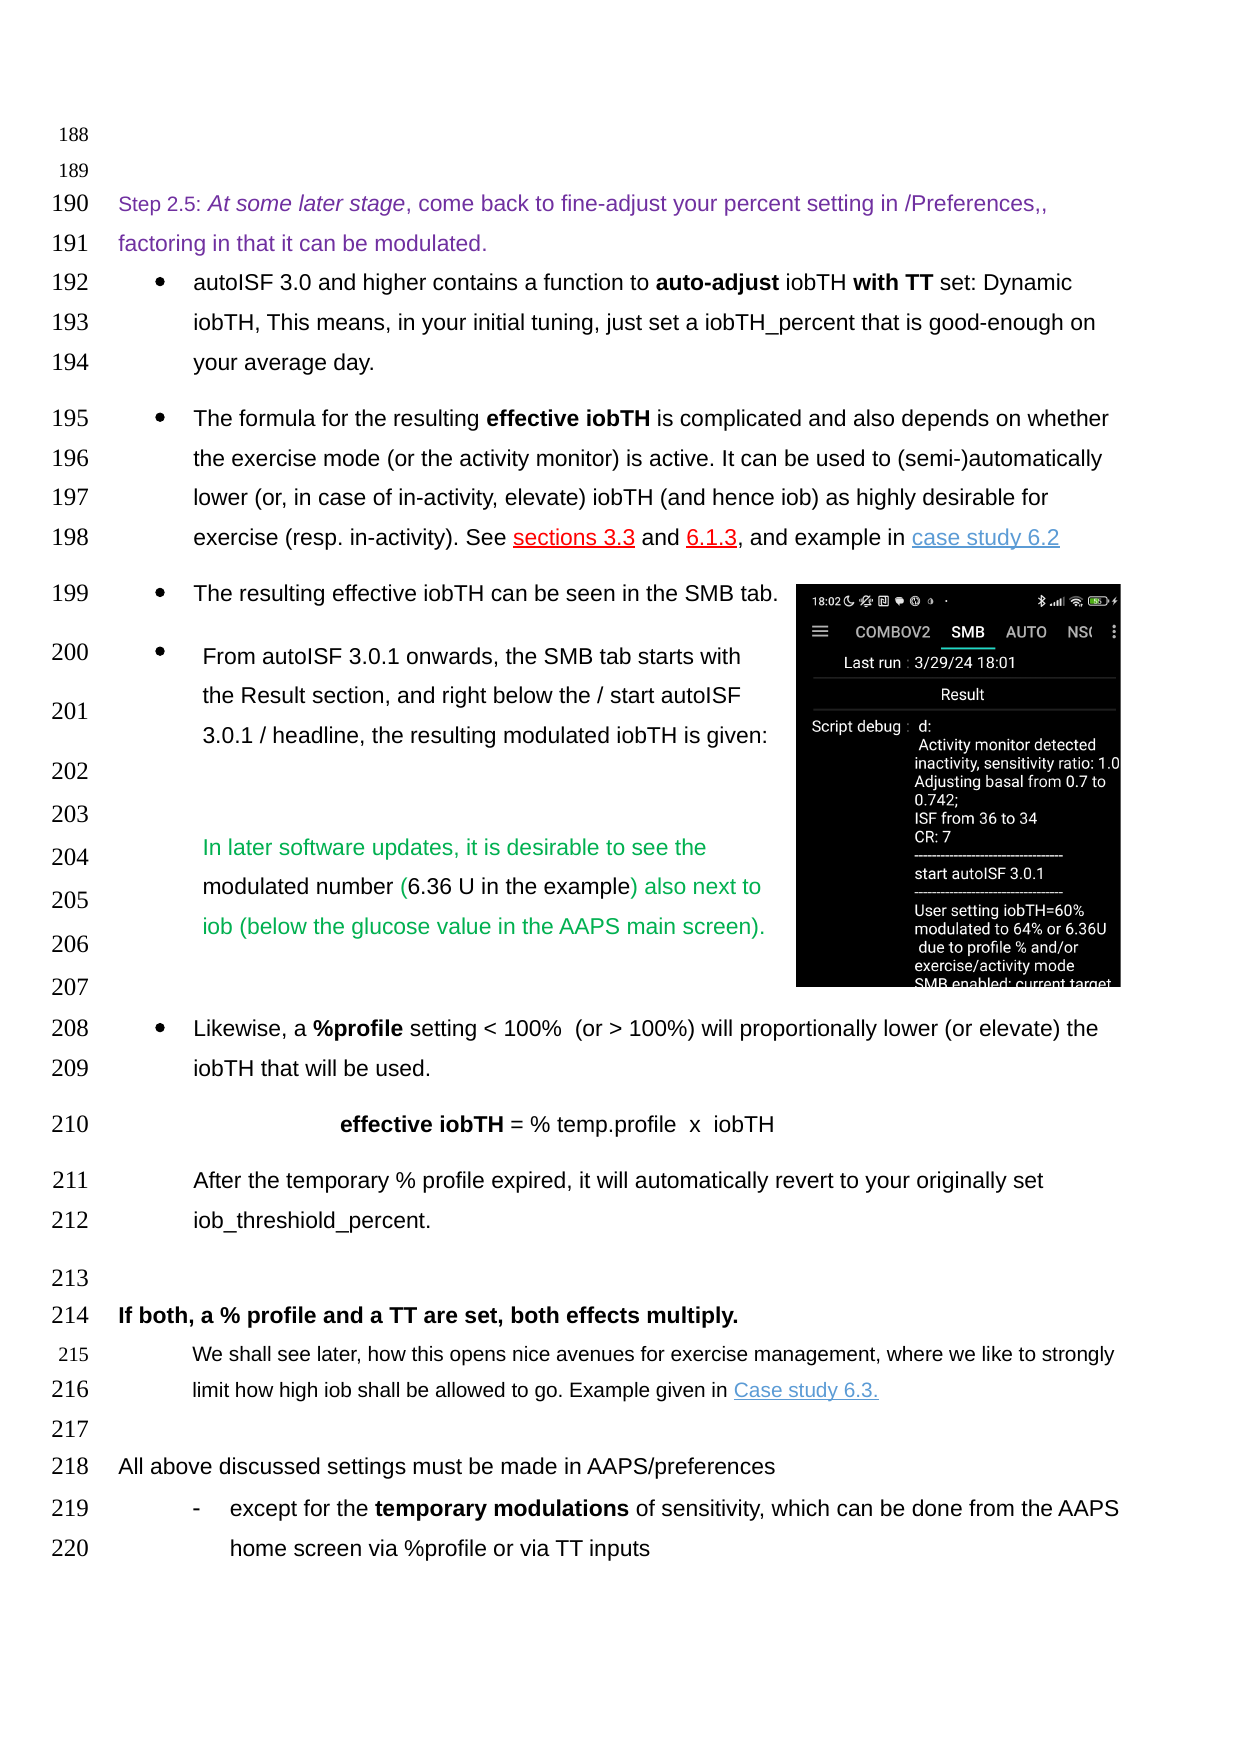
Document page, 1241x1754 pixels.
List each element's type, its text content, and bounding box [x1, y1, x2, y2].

list autoISF 3.0 and higher contains a function to auto-adjust iobTH with TT set: Dynamic iobTH, This means, in your initial tuning, just set a iobTH_percent that is good-enough on your average day. [156, 269, 1122, 375]
list The formula for the resulting effective iobTH is complicated and also depends on whether the exercise mode (or the activity monitor) is active. It can be used to (semi-)automatically lower (or, in case of in-activity, elevate) iobTH (and hence iob) as highly desirable for exercise (resp. in-activity). See sections 3.3 and 6.1.3, and example in case study 6.2 [156, 404, 1122, 550]
list In later software updates, it is desirable to see the modulated number (6.36 U in the example) also next to iob (below the glucose value in the AAPS main screen). [202, 834, 773, 939]
text We shall see later, how this opens nice avenues for exercise management, where we like to strongly limit how high iob shall be allowed to go. Example given in Case study 6.3. [192, 1342, 1122, 1402]
list [187, 635, 788, 959]
list The resulting effective iobTH can be seen in the SMB tab. [156, 580, 781, 607]
list except for the temporary modulations of sensitivity, which can be done from the AAPS home screen via %profile or via TT inputs [192, 1493, 1122, 1561]
list After the temporary % profile expired, it will automatically revert to your originally set iob_threshiold_percent. [193, 1167, 1122, 1233]
list [781, 577, 1121, 993]
text All above discussed settings must be made in AAPS/preferences [118, 1453, 1122, 1479]
list Likewise, a %profile setting < 100% (or > 100%) will proportionally lower (or elevate) the iobTH that will be used. [156, 1015, 1122, 1081]
list From autoISF 3.0.1 onwards, the SMB tab starts with the Result section, and right below the / start autoISF 3.0.1 / headline, the resulting modulated iobTH is given: [202, 643, 773, 748]
text If both, a % profile and a TT are set, both effects multiply. [118, 1302, 1122, 1329]
list effective iobTH = % temp.profile x iobTH [193, 1111, 1122, 1137]
text Step 2.5: At some later stage, come back to fine-adjust your percent setting in /Preferences,, factoring in that it can be modulated. [118, 190, 1122, 256]
